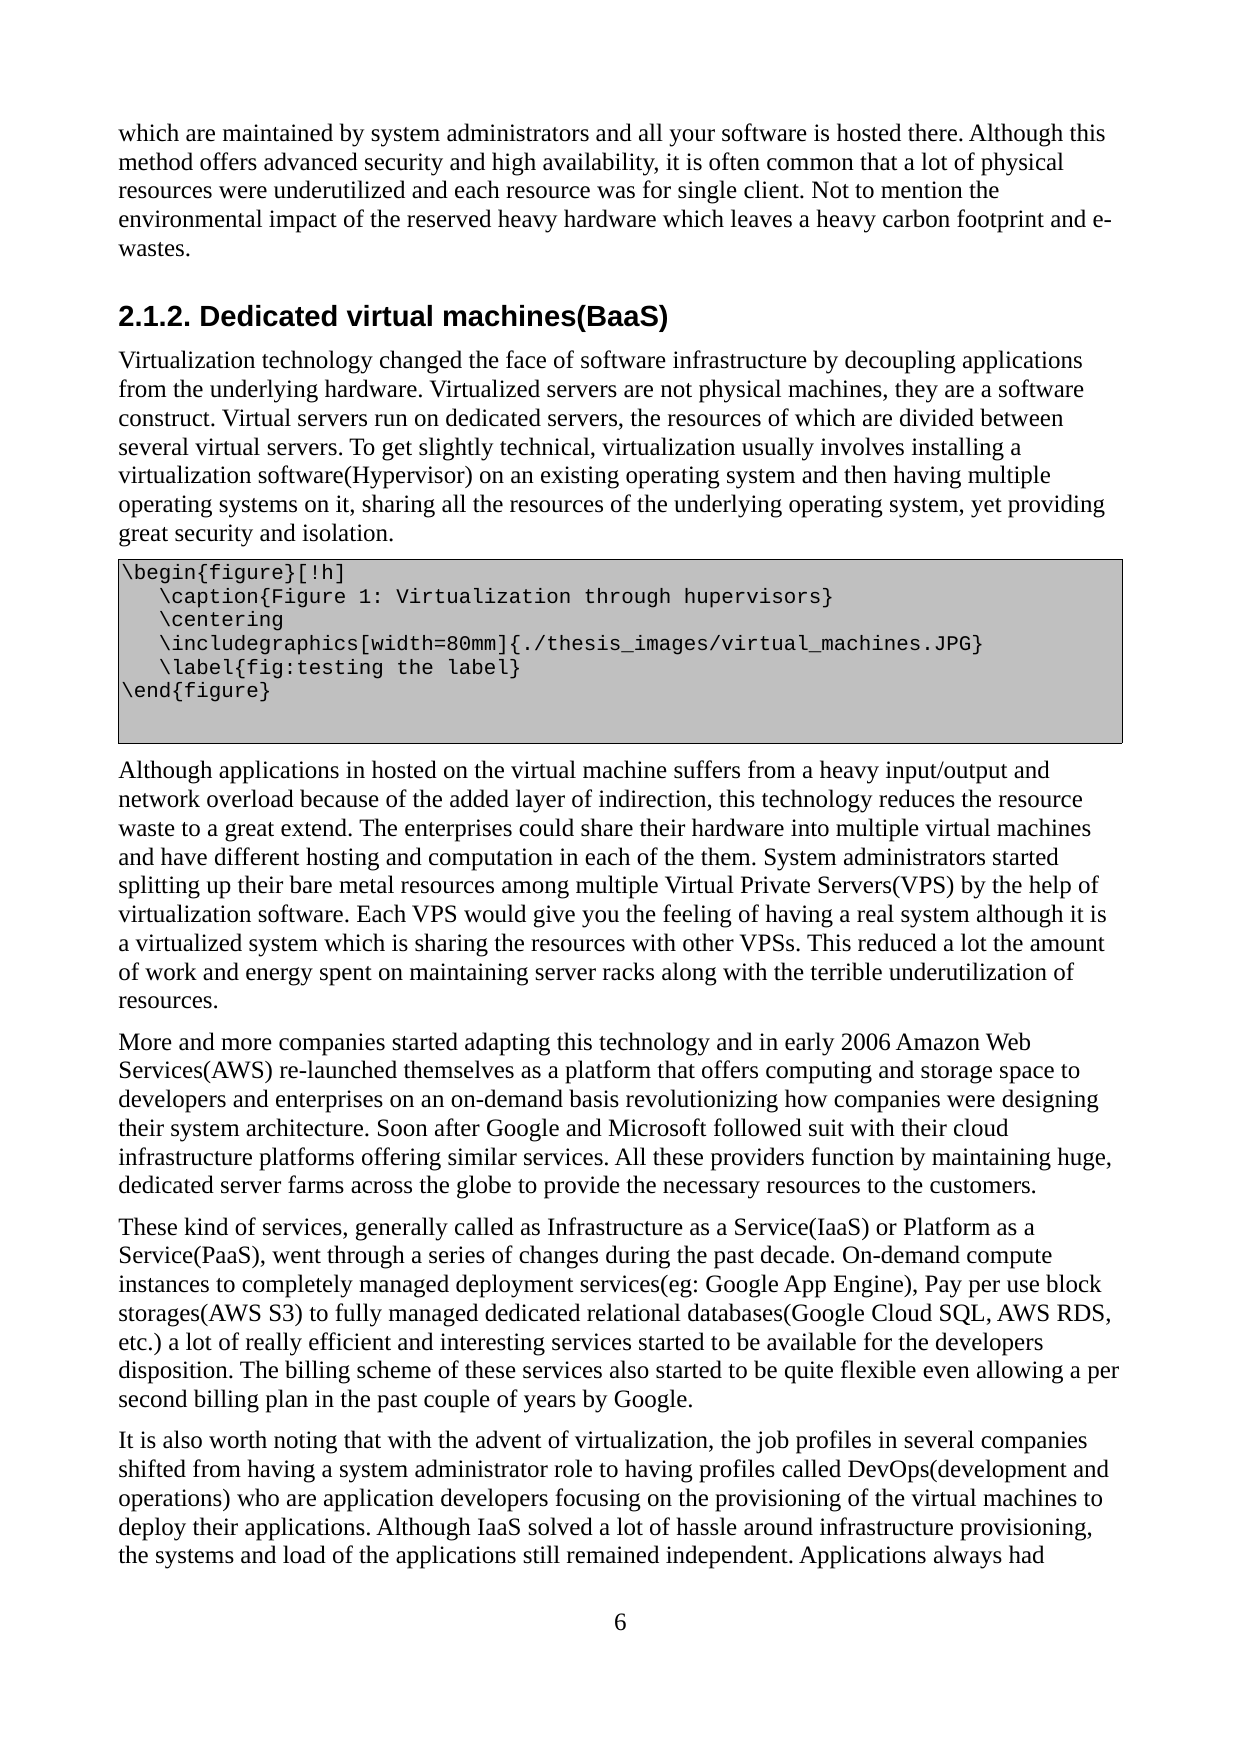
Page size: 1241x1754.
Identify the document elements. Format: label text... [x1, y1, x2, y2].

text \end{figure} [119, 677, 1122, 704]
text More and more companies started adapting this technology and in early 2006 Amazon Web Services(AWS) re-launched themselves as a platform that offers computing and storage space to developers and enterprises on an on-demand basis revolutionizing how companies were designing their system architecture. Soon after Google and Microsoft followed suit with their cloud infrastructure platforms offering similar services. All these providers function by maintaining huge, dedicated server farms across the globe to provide the necessary resources to the customers. [118, 1027, 1122, 1199]
text Although applications in hosted on the virtual machine suffers from a heavy input/output and network overload because of the added layer of indirection, this technology reduces the resource waste to a great extend. The enterprises could share their hardware into multiple virtual machines and have different hosting and computation in each of the them. System administrators started splitting up their bare metal resources among multiple Virtual Private Servers(VPS) by the help of virtualization software. Each VPS would give you the feeling of having a real system although it is a virtualized system which is sharing the resources with other VPSs. This reduced a lot the amount of work and energy spent on maintaining server racks along with the terrible underutilization of resources. [118, 756, 1122, 1014]
text \centering [119, 606, 1122, 630]
text \begin{figure}[!h] [119, 560, 1122, 583]
text It is also worth noting that with the advent of virtualization, the job profiles in several companies shifted from having a system administrator role to having profiles called DevOps(development and operations) who are application developers focusing on the provisioning of the virtual machines to deploy their applications. Although IaaS solved a lot of hassle around infrastructure provisioning, the systems and load of the applications still remained independent. Applications always had [118, 1426, 1122, 1569]
text \caption{Figure 1: Virtualization through hupervisors} [119, 583, 1122, 606]
text \includegraphics[width=80mm]{./thesis_images/virtual_machines.JPG} [119, 630, 1122, 654]
text Virtualization technology changed the face of software infrastructure by decoupling applications from the underlying hardware. Virtualized servers are not physical machines, they are a software construct. Virtual servers run on dedicated servers, the resources of which are divided between several virtual servers. To get slightly technical, virtualization usually involves installing a virtualization software(Hypervisor) on an existing operating system and then having multiple operating systems on it, sharing all the resources of the underlying operating system, yet providing great security and isolation. [118, 345, 1122, 547]
text \label{fig:testing the label} [119, 654, 1122, 677]
subtitle Dedicated virtual machines(BaaS) [118, 299, 1122, 333]
text These kind of services, generally called as Infrastructure as a Service(IaaS) or Platform as a Service(PaaS), went through a series of changes during the past decade. On-demand compute instances to completely managed deployment services(eg: Google App Engine), Pay per use block storages(AWS S3) to fully managed dedicated relational databases(Google Cloud SQL, AWS RDS, etc.) a lot of really efficient and interesting services started to be available for the developers disposition. The billing scheme of these services also started to be quite flexible even allowing a per second billing plan in the past couple of years by Google. [118, 1212, 1122, 1413]
text which are maintained by system administrators and all your software is hosted there. Although this method offers advanced security and high availability, it is often common that a lot of physical resources were underutilized and each resource was for single client. Not to mention the environmental impact of the reserved heavy hardware which leaves a heavy carbon footprint and e-wastes. [118, 118, 1122, 262]
